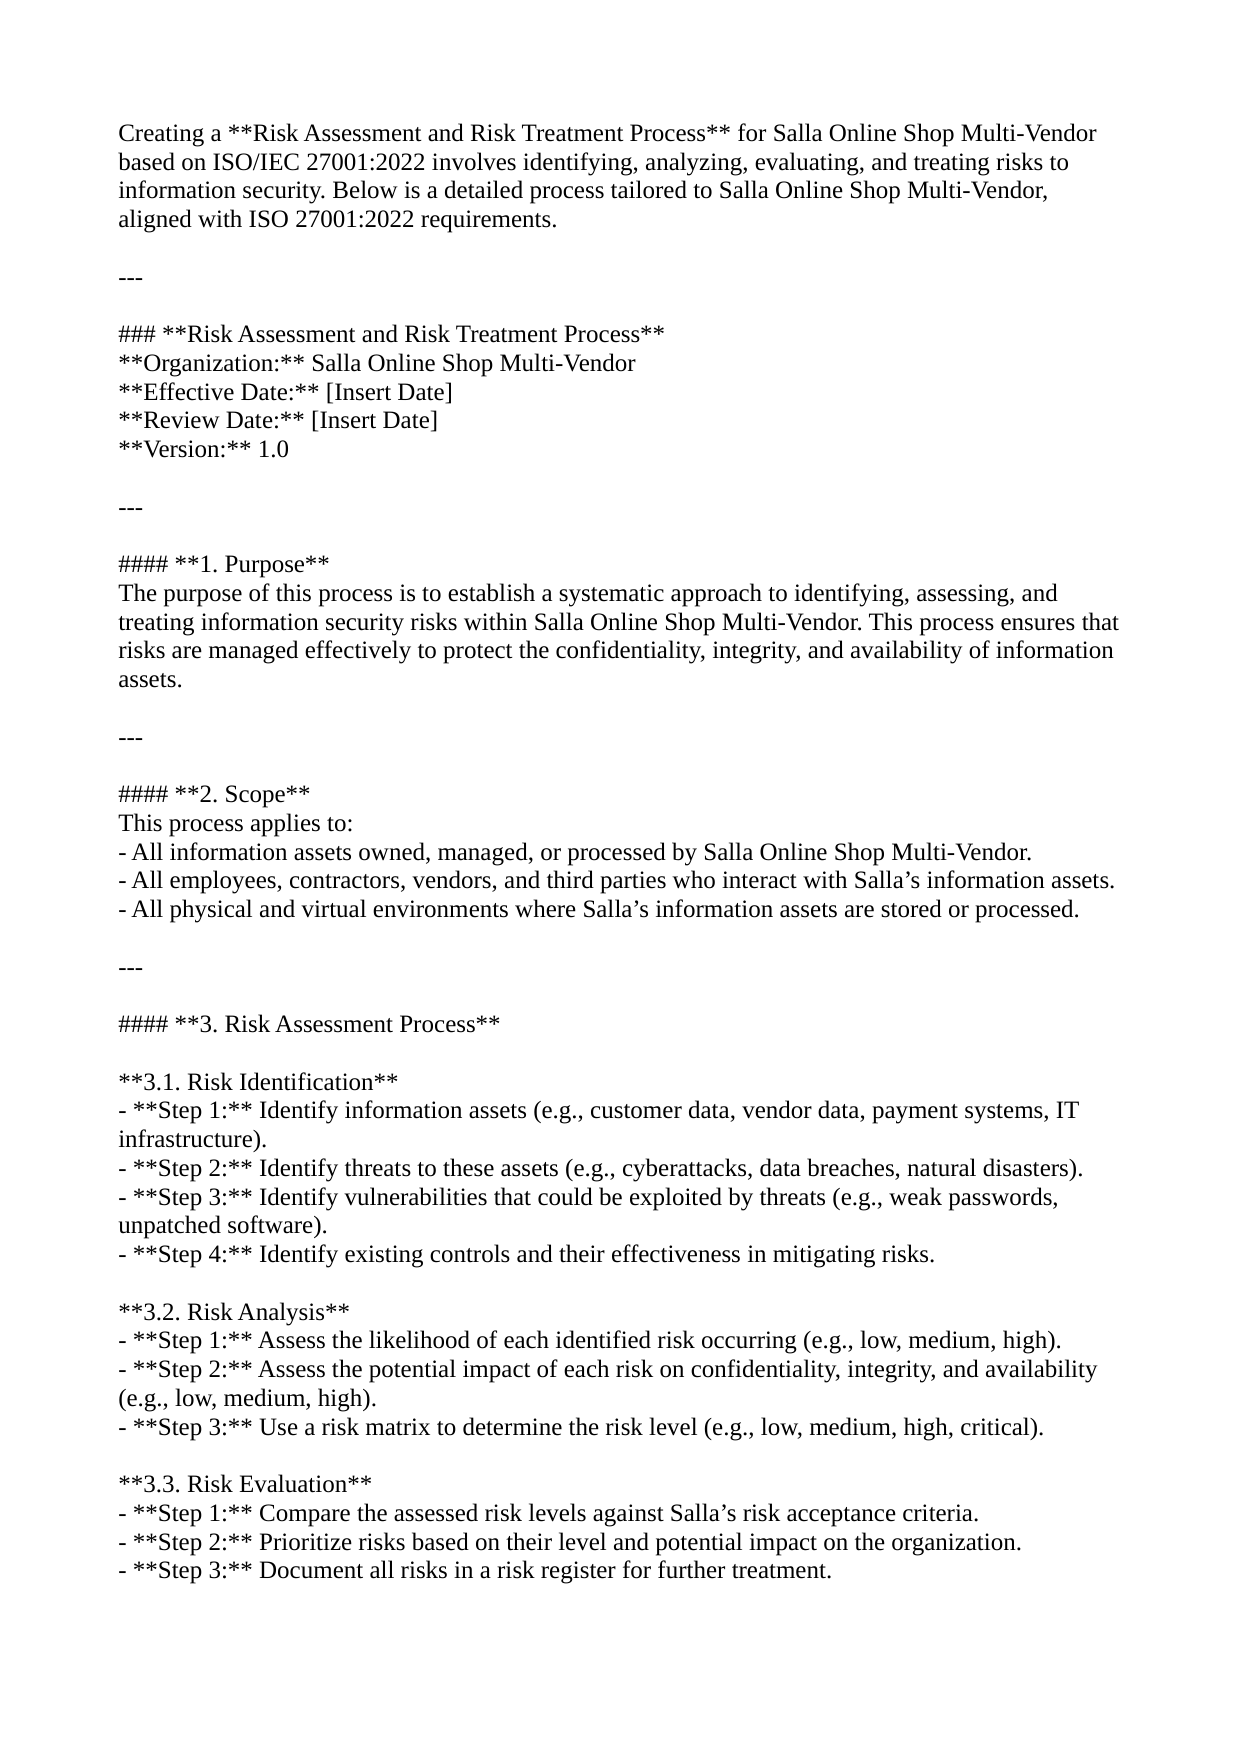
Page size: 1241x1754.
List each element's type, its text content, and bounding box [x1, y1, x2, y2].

text - **Step 4:** Identify existing controls and their effectiveness in mitigating risks. [118, 1239, 1122, 1268]
text - **Step 1:** Identify information assets (e.g., customer data, vendor data, payment systems, IT infrastructure). [118, 1096, 1122, 1153]
text - All information assets owned, managed, or processed by Salla Online Shop Multi-Vendor. [118, 837, 1122, 866]
text ### **Risk Assessment and Risk Treatment Process** [118, 319, 1122, 348]
text --- [118, 952, 1122, 981]
text #### **2. Scope** [118, 779, 1122, 808]
text This process applies to: [118, 808, 1122, 837]
text - All physical and virtual environments where Salla’s information assets are stored or processed. [118, 894, 1122, 923]
text - **Step 3:** Document all risks in a risk register for further treatment. [118, 1556, 1122, 1584]
text **Effective Date:** [Insert Date] [118, 377, 1122, 406]
text **Version:** 1.0 [118, 434, 1122, 463]
text --- [118, 722, 1122, 751]
text **3.1. Risk Identification** [118, 1067, 1122, 1096]
text #### **3. Risk Assessment Process** [118, 1009, 1122, 1038]
text - **Step 2:** Prioritize risks based on their level and potential impact on the organization. [118, 1527, 1122, 1556]
text Creating a **Risk Assessment and Risk Treatment Process** for Salla Online Shop Multi-Vendor based on ISO/IEC 27001:2022 involves identifying, analyzing, evaluating, and treating risks to information security. Below is a detailed process tailored to Salla Online Shop Multi-Vendor, aligned with ISO 27001:2022 requirements. [118, 118, 1122, 233]
text - **Step 2:** Identify threats to these assets (e.g., cyberattacks, data breaches, natural disasters). [118, 1153, 1122, 1182]
text The purpose of this process is to establish a systematic approach to identifying, assessing, and treating information security risks within Salla Online Shop Multi-Vendor. This process ensures that risks are managed effectively to protect the confidentiality, integrity, and availability of information assets. [118, 578, 1122, 693]
text **Organization:** Salla Online Shop Multi-Vendor [118, 348, 1122, 377]
text - **Step 2:** Assess the potential impact of each risk on confidentiality, integrity, and availability (e.g., low, medium, high). [118, 1354, 1122, 1412]
text - **Step 3:** Identify vulnerabilities that could be exploited by threats (e.g., weak passwords, unpatched software). [118, 1182, 1122, 1239]
text **Review Date:** [Insert Date] [118, 406, 1122, 434]
text **3.3. Risk Evaluation** [118, 1469, 1122, 1498]
text - **Step 1:** Assess the likelihood of each identified risk occurring (e.g., low, medium, high). [118, 1326, 1122, 1354]
text --- [118, 492, 1122, 521]
text #### **1. Purpose** [118, 549, 1122, 578]
text - **Step 1:** Compare the assessed risk levels against Salla’s risk acceptance criteria. [118, 1498, 1122, 1527]
text --- [118, 262, 1122, 291]
text - **Step 3:** Use a risk matrix to determine the risk level (e.g., low, medium, high, critical). [118, 1412, 1122, 1441]
text **3.2. Risk Analysis** [118, 1297, 1122, 1326]
text - All employees, contractors, vendors, and third parties who interact with Salla’s information assets. [118, 866, 1122, 894]
